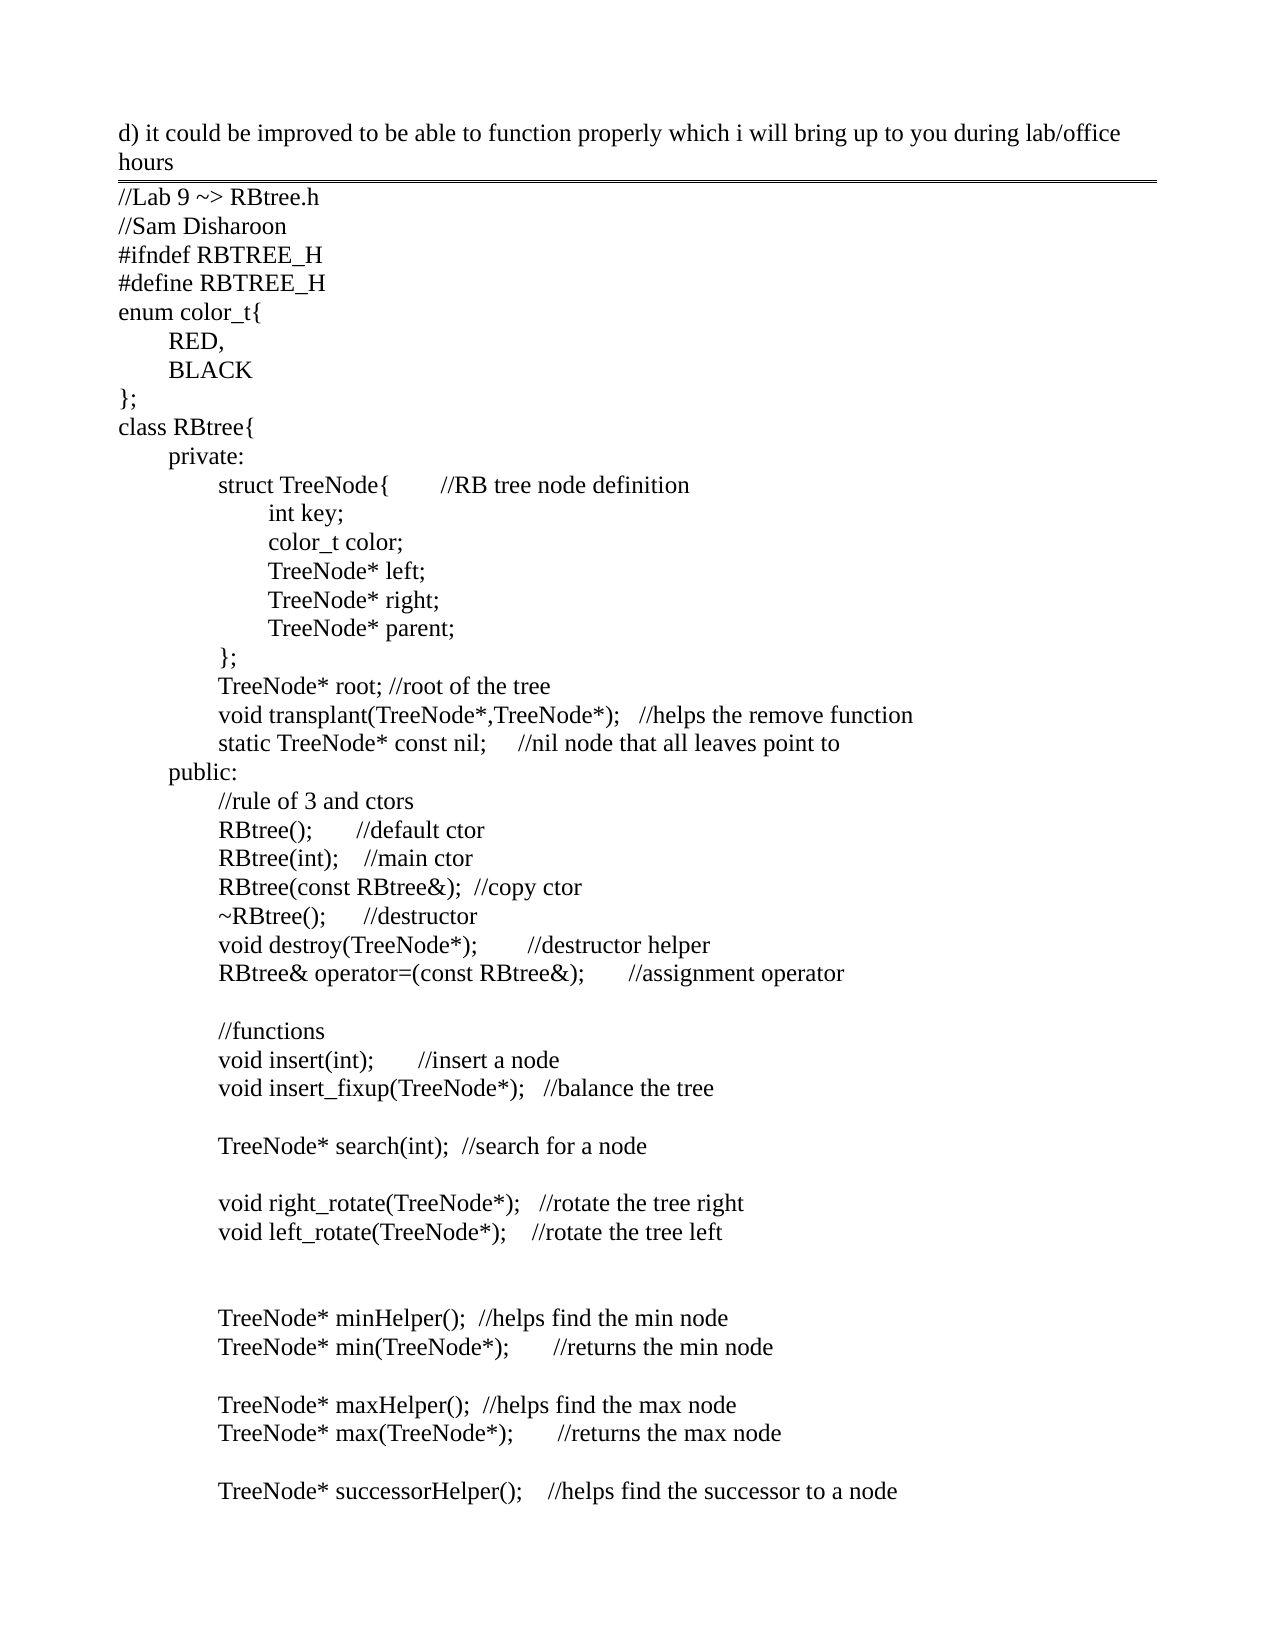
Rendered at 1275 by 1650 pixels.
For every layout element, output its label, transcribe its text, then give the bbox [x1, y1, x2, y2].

text #define RBTREE_H [118, 268, 1157, 297]
text ~RBtree(); //destructor [118, 901, 1157, 930]
text void destroy(TreeNode*); //destructor helper [118, 930, 1157, 958]
text private: [118, 441, 1157, 470]
text TreeNode* min(TreeNode*); //returns the min node [118, 1332, 1157, 1361]
text void insert_fixup(TreeNode*); //balance the tree [118, 1073, 1157, 1102]
text TreeNode* root; //root of the tree [118, 671, 1157, 700]
text RED, [118, 326, 1157, 355]
text int key; [118, 498, 1157, 527]
text TreeNode* successorHelper(); //helps find the successor to a node [118, 1476, 1157, 1505]
text TreeNode* minHelper(); //helps find the min node [118, 1303, 1157, 1332]
text enum color_t{ [118, 297, 1157, 326]
text static TreeNode* const nil; //nil node that all leaves point to [118, 728, 1157, 757]
text //Sam Disharoon [118, 211, 1157, 240]
text RBtree(const RBtree&); //copy ctor [118, 872, 1157, 901]
text d) it could be improved to be able to function properly which i will bring up to you during lab/office hours [118, 118, 1157, 180]
text class RBtree{ [118, 412, 1157, 441]
text TreeNode* left; [118, 556, 1157, 585]
text BLACK [118, 355, 1157, 383]
text RBtree(int); //main ctor [118, 843, 1157, 872]
text void left_rotate(TreeNode*); //rotate the tree left [118, 1217, 1157, 1246]
text color_t color; [118, 527, 1157, 556]
text void insert(int); //insert a node [118, 1045, 1157, 1073]
text TreeNode* search(int); //search for a node [118, 1131, 1157, 1160]
text struct TreeNode{ //RB tree node definition [118, 470, 1157, 498]
text }; [118, 383, 1157, 412]
text }; [118, 642, 1157, 671]
text TreeNode* parent; [118, 613, 1157, 642]
text void right_rotate(TreeNode*); //rotate the tree right [118, 1188, 1157, 1217]
text public: [118, 757, 1157, 786]
text //rule of 3 and ctors [118, 786, 1157, 815]
text TreeNode* max(TreeNode*); //returns the max node [118, 1418, 1157, 1447]
text TreeNode* maxHelper(); //helps find the max node [118, 1390, 1157, 1418]
text //functions [118, 1016, 1157, 1045]
text TreeNode* right; [118, 585, 1157, 613]
text RBtree& operator=(const RBtree&); //assignment operator [118, 958, 1157, 987]
text //Lab 9 ~> RBtree.h [118, 183, 1157, 211]
text #ifndef RBTREE_H [118, 240, 1157, 268]
text void transplant(TreeNode*,TreeNode*); //helps the remove function [118, 700, 1157, 728]
text RBtree(); //default ctor [118, 815, 1157, 843]
